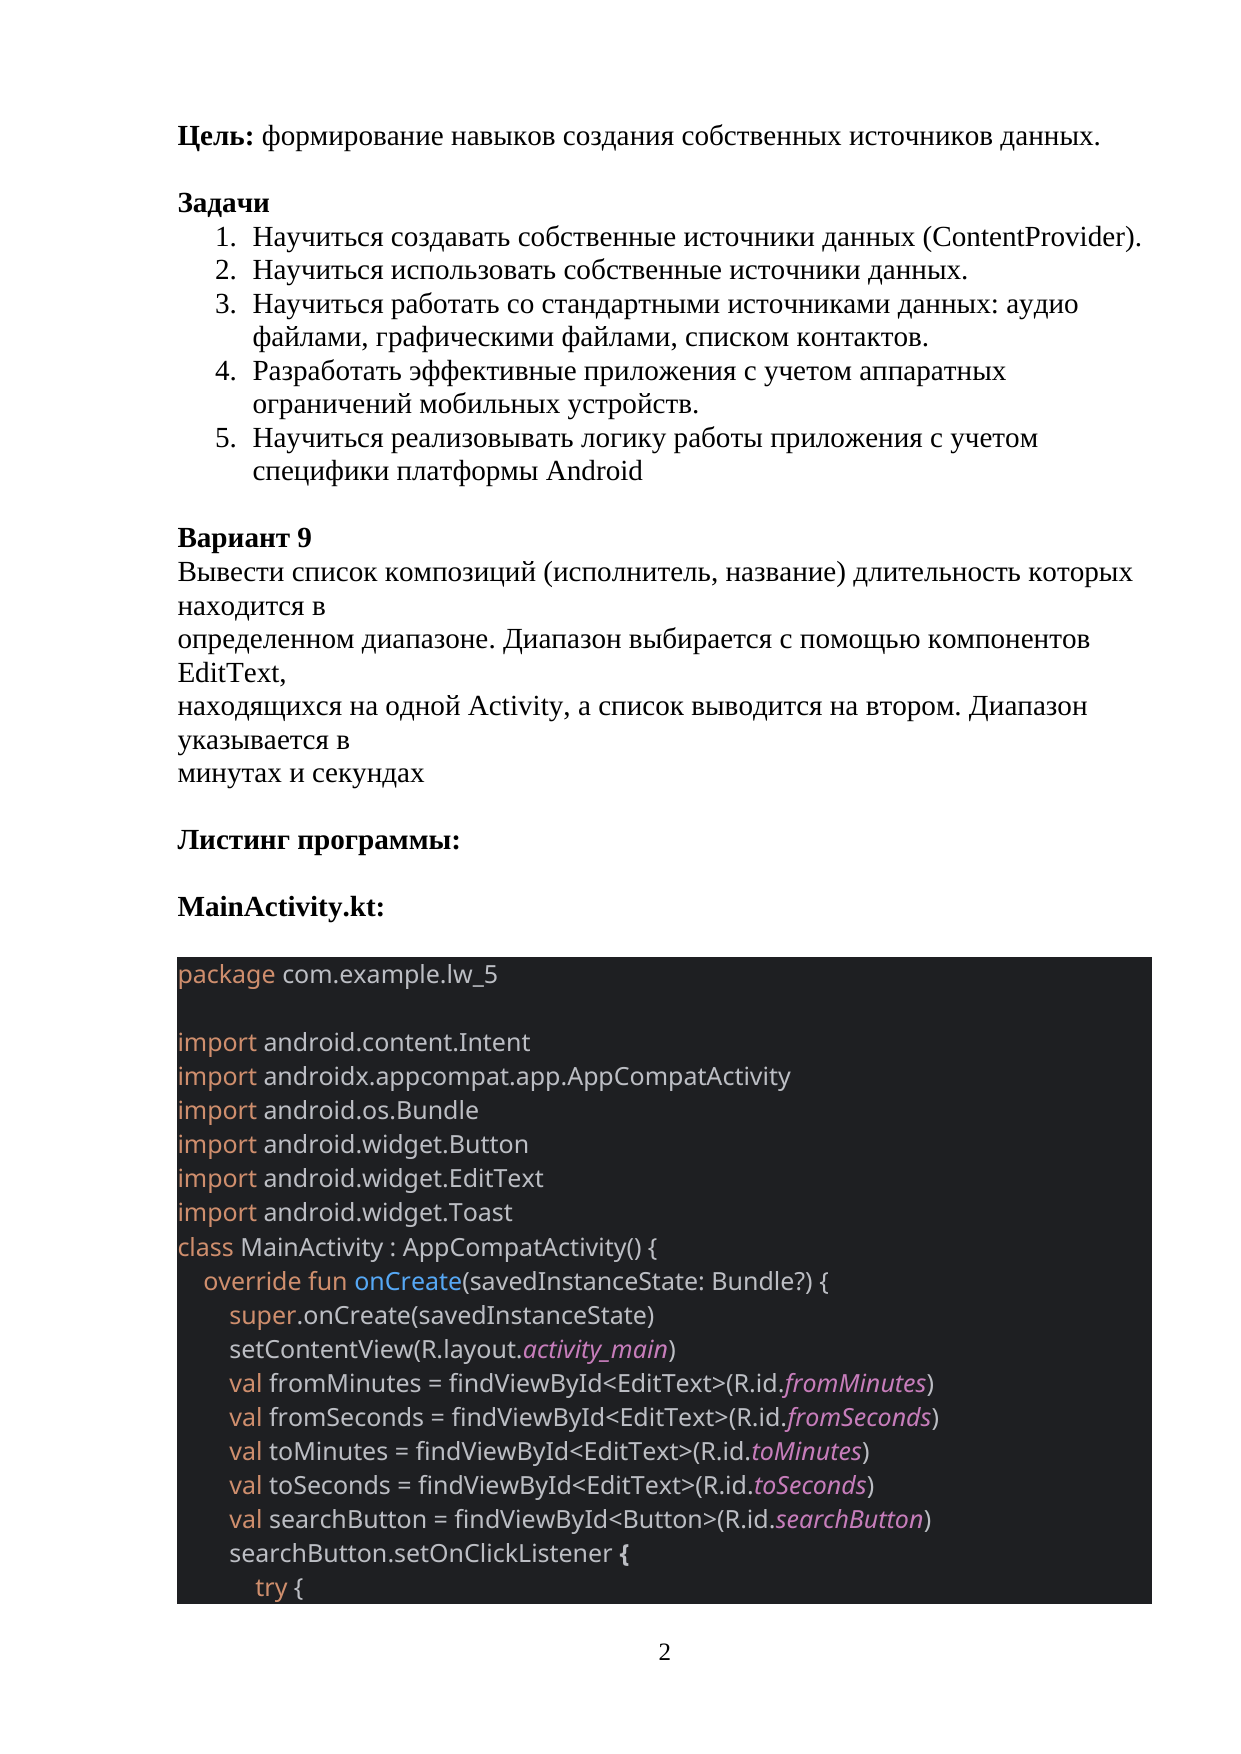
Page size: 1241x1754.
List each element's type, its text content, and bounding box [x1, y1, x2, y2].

text Вариант 9 [177, 521, 1152, 554]
text минутах и секундах [177, 755, 1152, 789]
text Задачи [177, 185, 1152, 219]
list Разработать эффективные приложения с учетом аппаратных ограничений мобильных устройств. [215, 353, 1152, 420]
text Вывести список композиций (исполнитель, название) длительность которых находится в [177, 554, 1152, 621]
list Научиться работать со стандартными источниками данных: аудио файлами, графическими файлами, списком контактов. [215, 286, 1152, 353]
text Цель: формирование навыков создания собственных источников данных. [177, 118, 1152, 152]
text MainActivity.kt: [177, 889, 1152, 923]
list Научиться использовать собственные источники данных. [215, 252, 1152, 286]
list Научиться реализовывать логику работы приложения с учетом специфики платформы Android [215, 420, 1152, 487]
text определенном диапазоне. Диапазон выбирается с помощью компонентов EditText, [177, 621, 1152, 688]
text Листинг программы: [177, 822, 1152, 856]
list Научиться создавать собственные источники данных (ContentProvider). [215, 219, 1152, 252]
text package com.example.lw_5 import android.content.Intent import androidx.appcompat.app.AppCompatActivity import android.os.Bundle import android.widget.Button import android.widget.EditText import android.widget.Toast class MainActivity : AppCompatActivity() { override fun onCreate(savedInstanceState: Bundle?) { super.onCreate(savedInstanceState) setContentView(R.layout.activity_main) val fromMinutes = findViewById<EditText>(R.id.fromMinutes) val fromSeconds = findViewById<EditText>(R.id.fromSeconds) val toMinutes = findViewById<EditText>(R.id.toMinutes) val toSeconds = findViewById<EditText>(R.id.toSeconds) val searchButton = findViewById<Button>(R.id.searchButton) searchButton.setOnClickListener { try { [177, 957, 1152, 1604]
text находящихся на одной Activity, а список выводится на втором. Диапазон указывается в [177, 688, 1152, 755]
